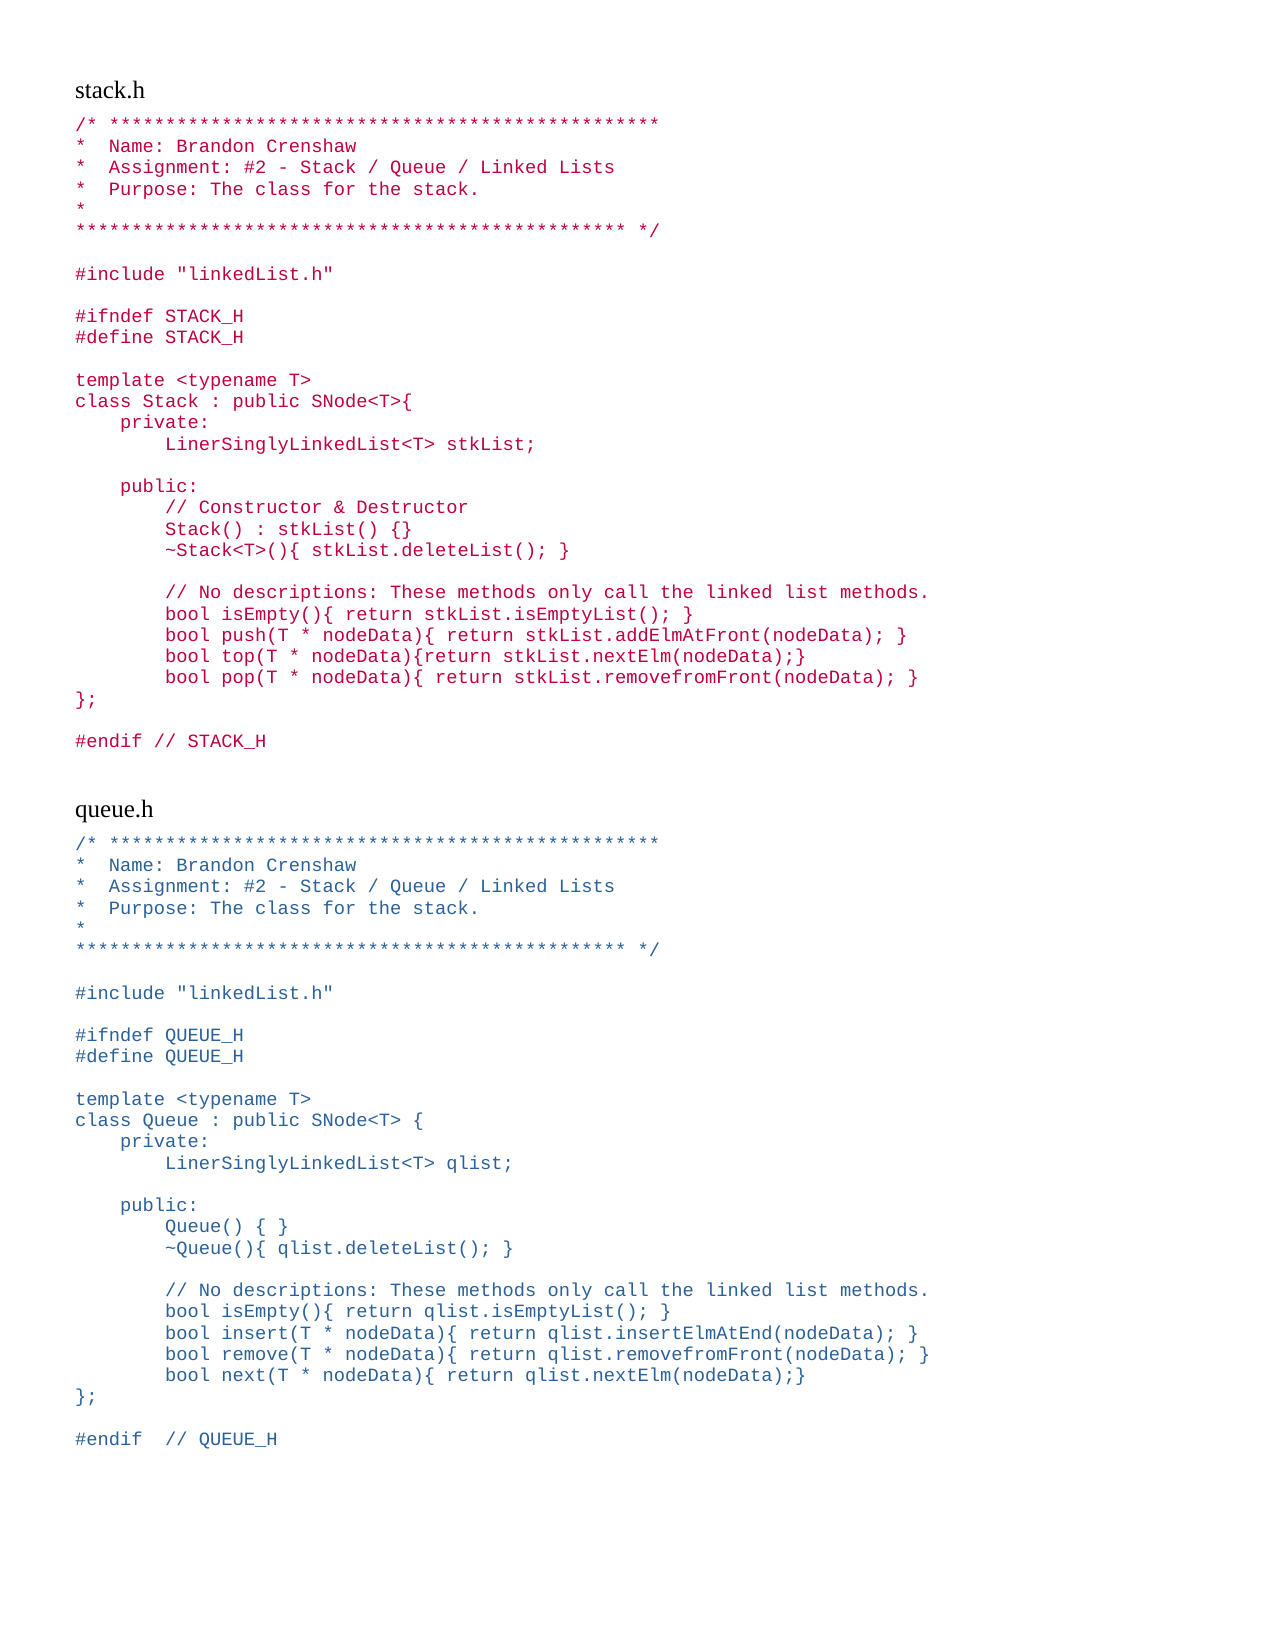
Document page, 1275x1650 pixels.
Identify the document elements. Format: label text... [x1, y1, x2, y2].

table_header /* ************************************************* * Name: Brandon Crenshaw * Assignment: #2 - Stack / Queue / Linked Lists * Purpose: The class for the stack. * ************************************************* */ #include "linkedList.h" #ifndef QUEUE_H #define QUEUE_H template <typename T> class Queue : public SNode<T> { private: LinerSinglyLinkedList<T> qlist; public: Queue() { } ~Queue(){ qlist.deleteList(); } // No descriptions: These methods only call the linked list methods. bool isEmpty(){ return qlist.isEmptyList(); } bool insert(T * nodeData){ return qlist.insertElmAtEnd(nodeData); } bool remove(T * nodeData){ return qlist.removefromFront(nodeData); } bool next(T * nodeData){ return qlist.nextElm(nodeData);} }; #endif // QUEUE_H [75, 835, 1200, 1451]
text stack.h [75, 75, 1200, 104]
table_header /* ************************************************* * Name: Brandon Crenshaw * Assignment: #2 - Stack / Queue / Linked Lists * Purpose: The class for the stack. * ************************************************* */ #include "linkedList.h" #ifndef STACK_H #define STACK_H template <typename T> class Stack : public SNode<T>{ private: LinerSinglyLinkedList<T> stkList; public: // Constructor & Destructor Stack() : stkList() {} ~Stack<T>(){ stkList.deleteList(); } // No descriptions: These methods only call the linked list methods. bool isEmpty(){ return stkList.isEmptyList(); } bool push(T * nodeData){ return stkList.addElmAtFront(nodeData); } bool top(T * nodeData){return stkList.nextElm(nodeData);} bool pop(T * nodeData){ return stkList.removefromFront(nodeData); } }; #endif // STACK_H [75, 116, 1200, 753]
text queue.h [75, 794, 1200, 823]
